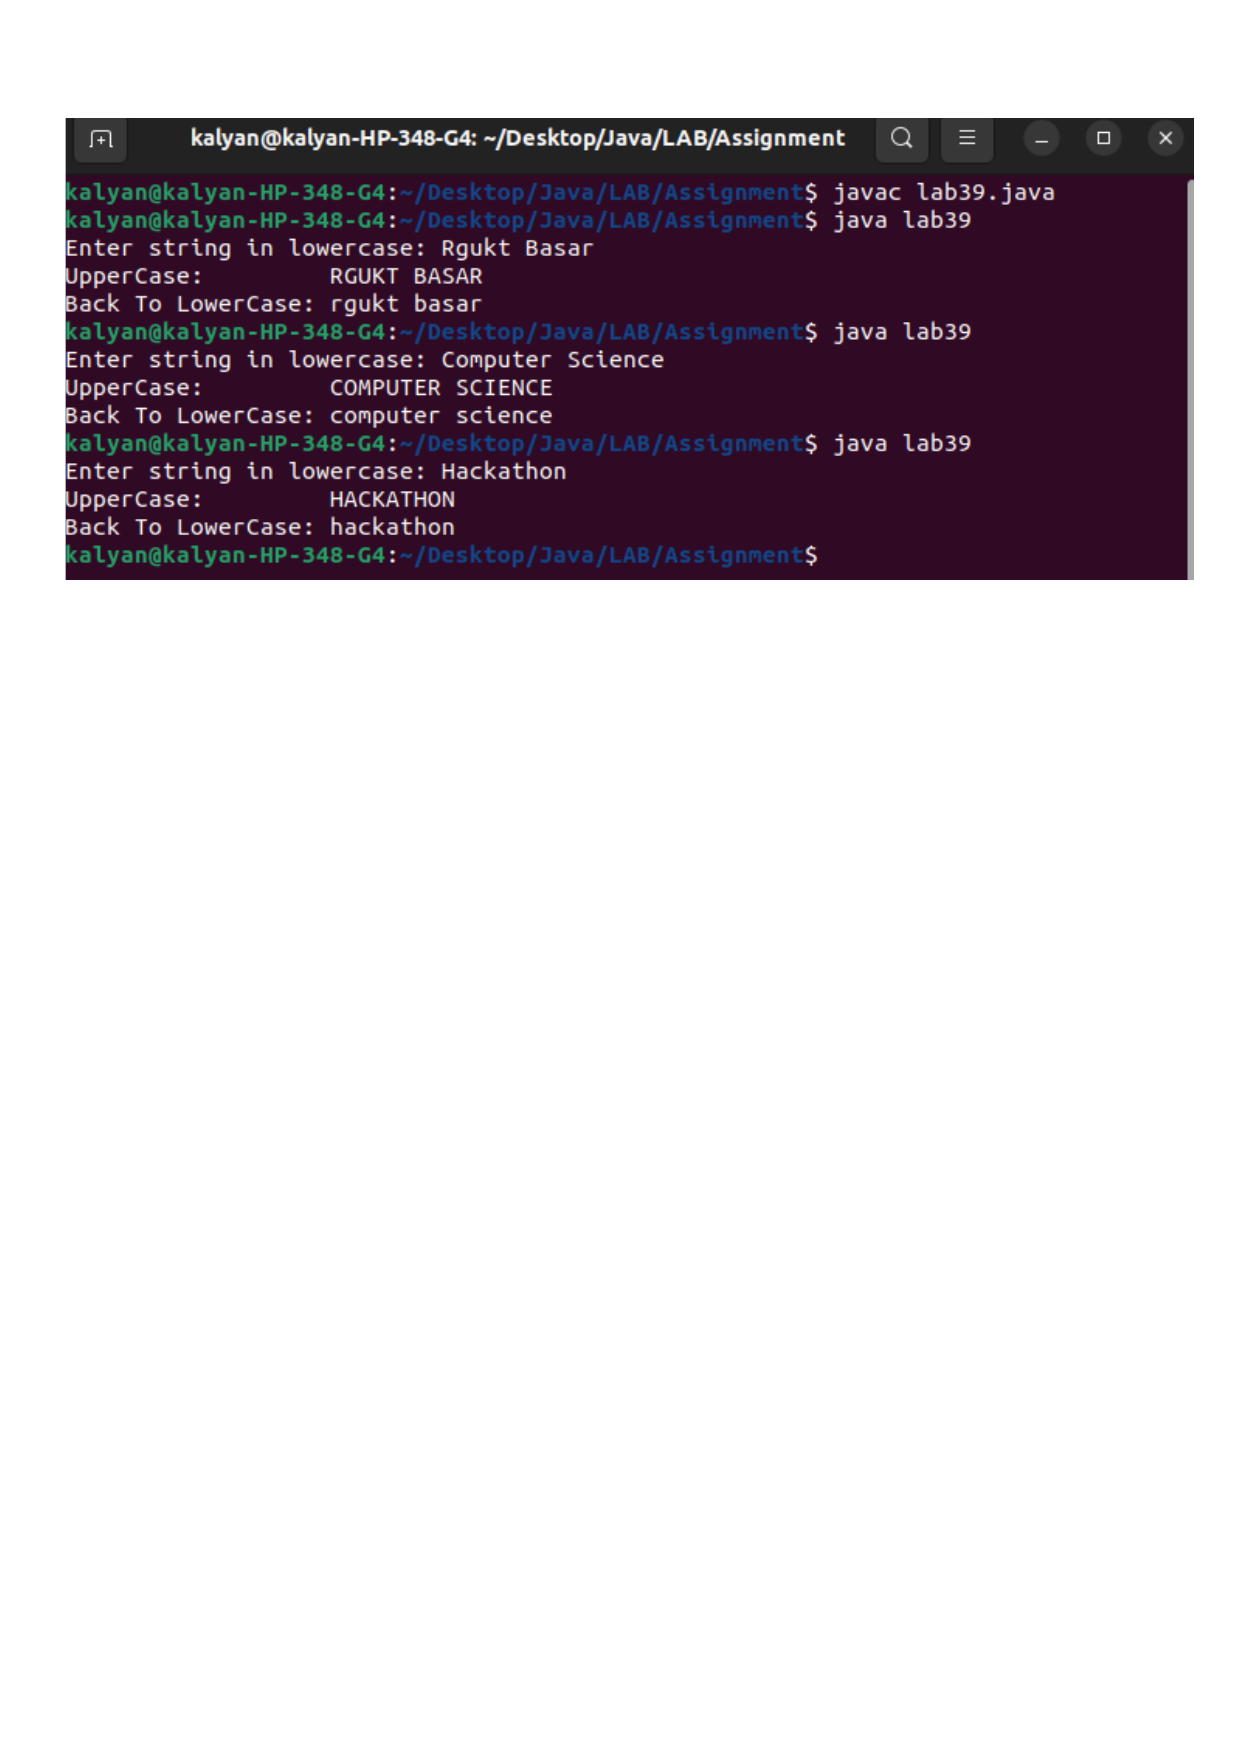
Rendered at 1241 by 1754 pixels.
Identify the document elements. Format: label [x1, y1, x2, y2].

picture [65, 118, 1194, 580]
